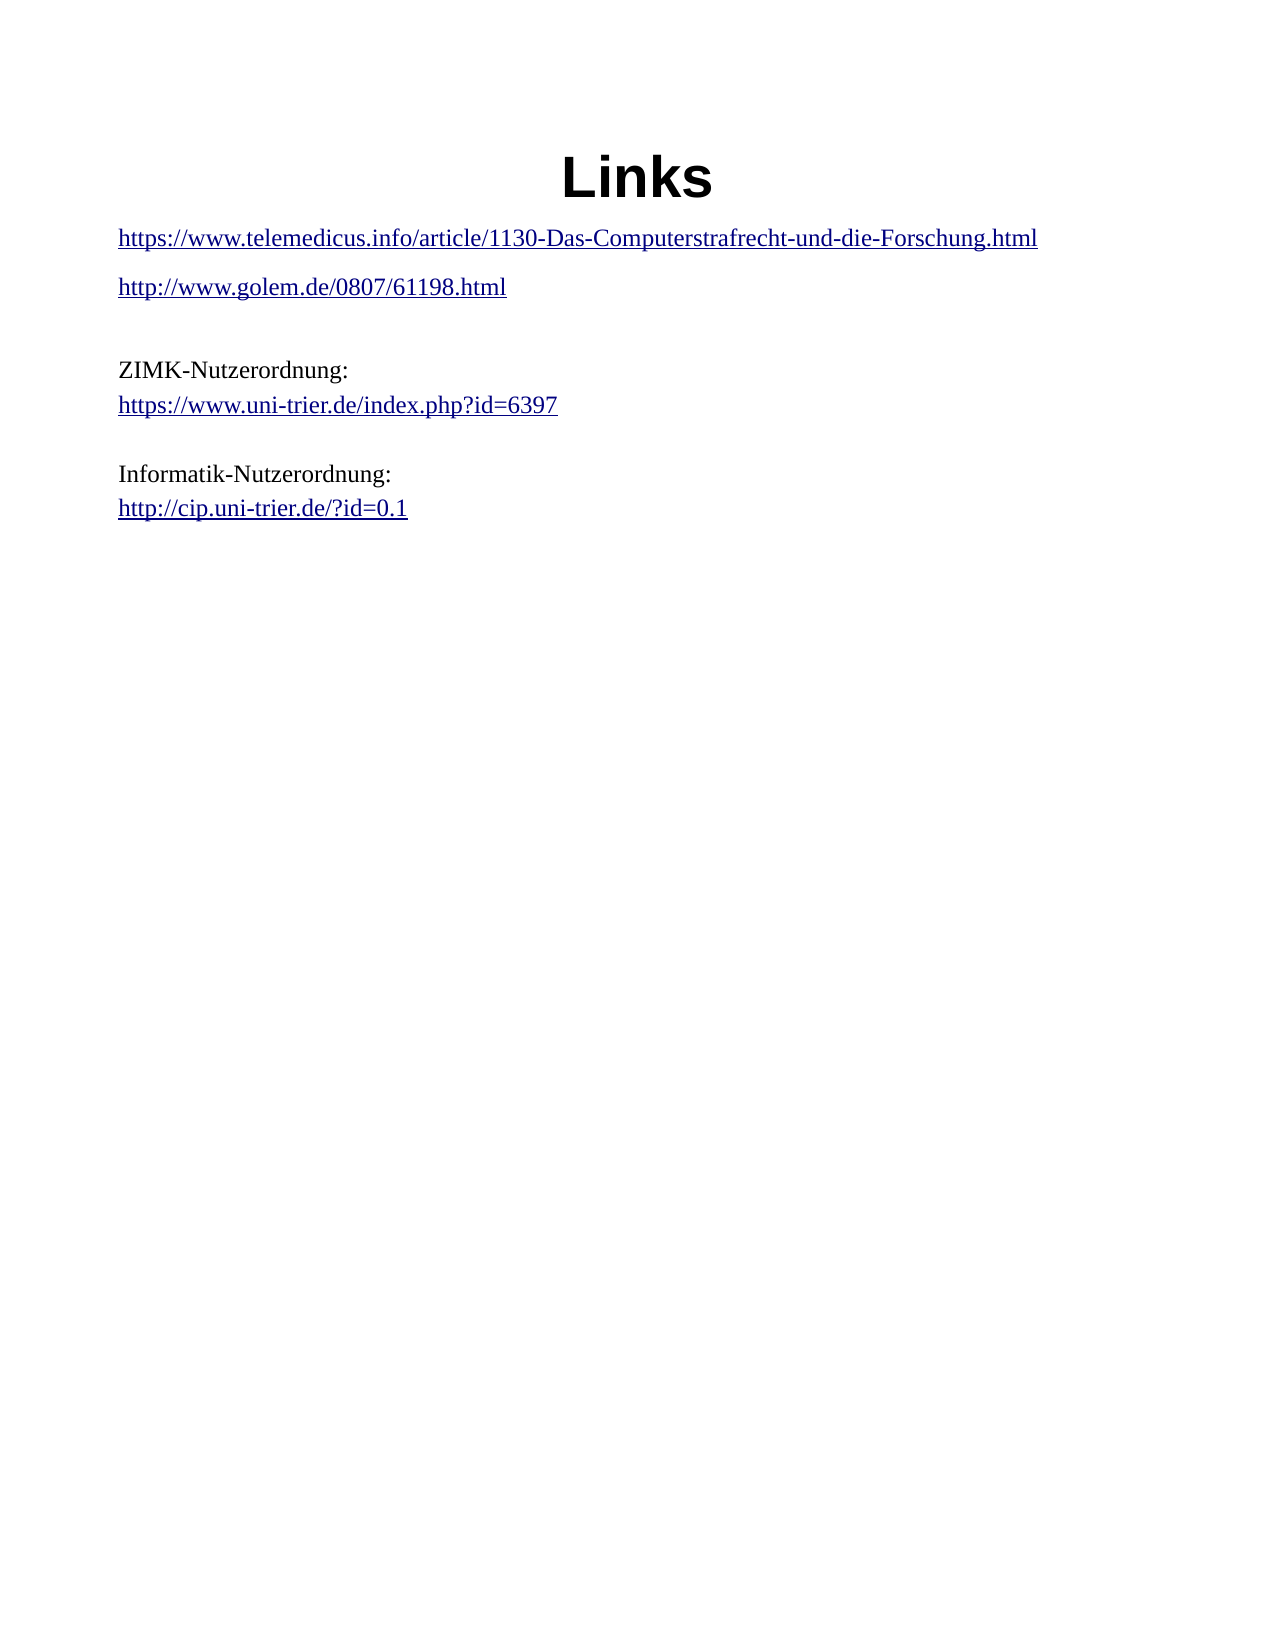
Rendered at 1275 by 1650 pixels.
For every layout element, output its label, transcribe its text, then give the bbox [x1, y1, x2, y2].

text ZIMK-Nutzerordnung: https://www.uni-trier.de/index.php?id=6397 Informatik-Nutzerordnung: http://cip.uni-trier.de/?id=0.1 [118, 321, 1157, 522]
text http://www.golem.de/0807/61198.html [118, 272, 1157, 301]
title Links [118, 143, 1157, 210]
text https://www.telemedicus.info/article/1130-Das-Computerstrafrecht-und-die-Forschung.html [118, 223, 1157, 251]
